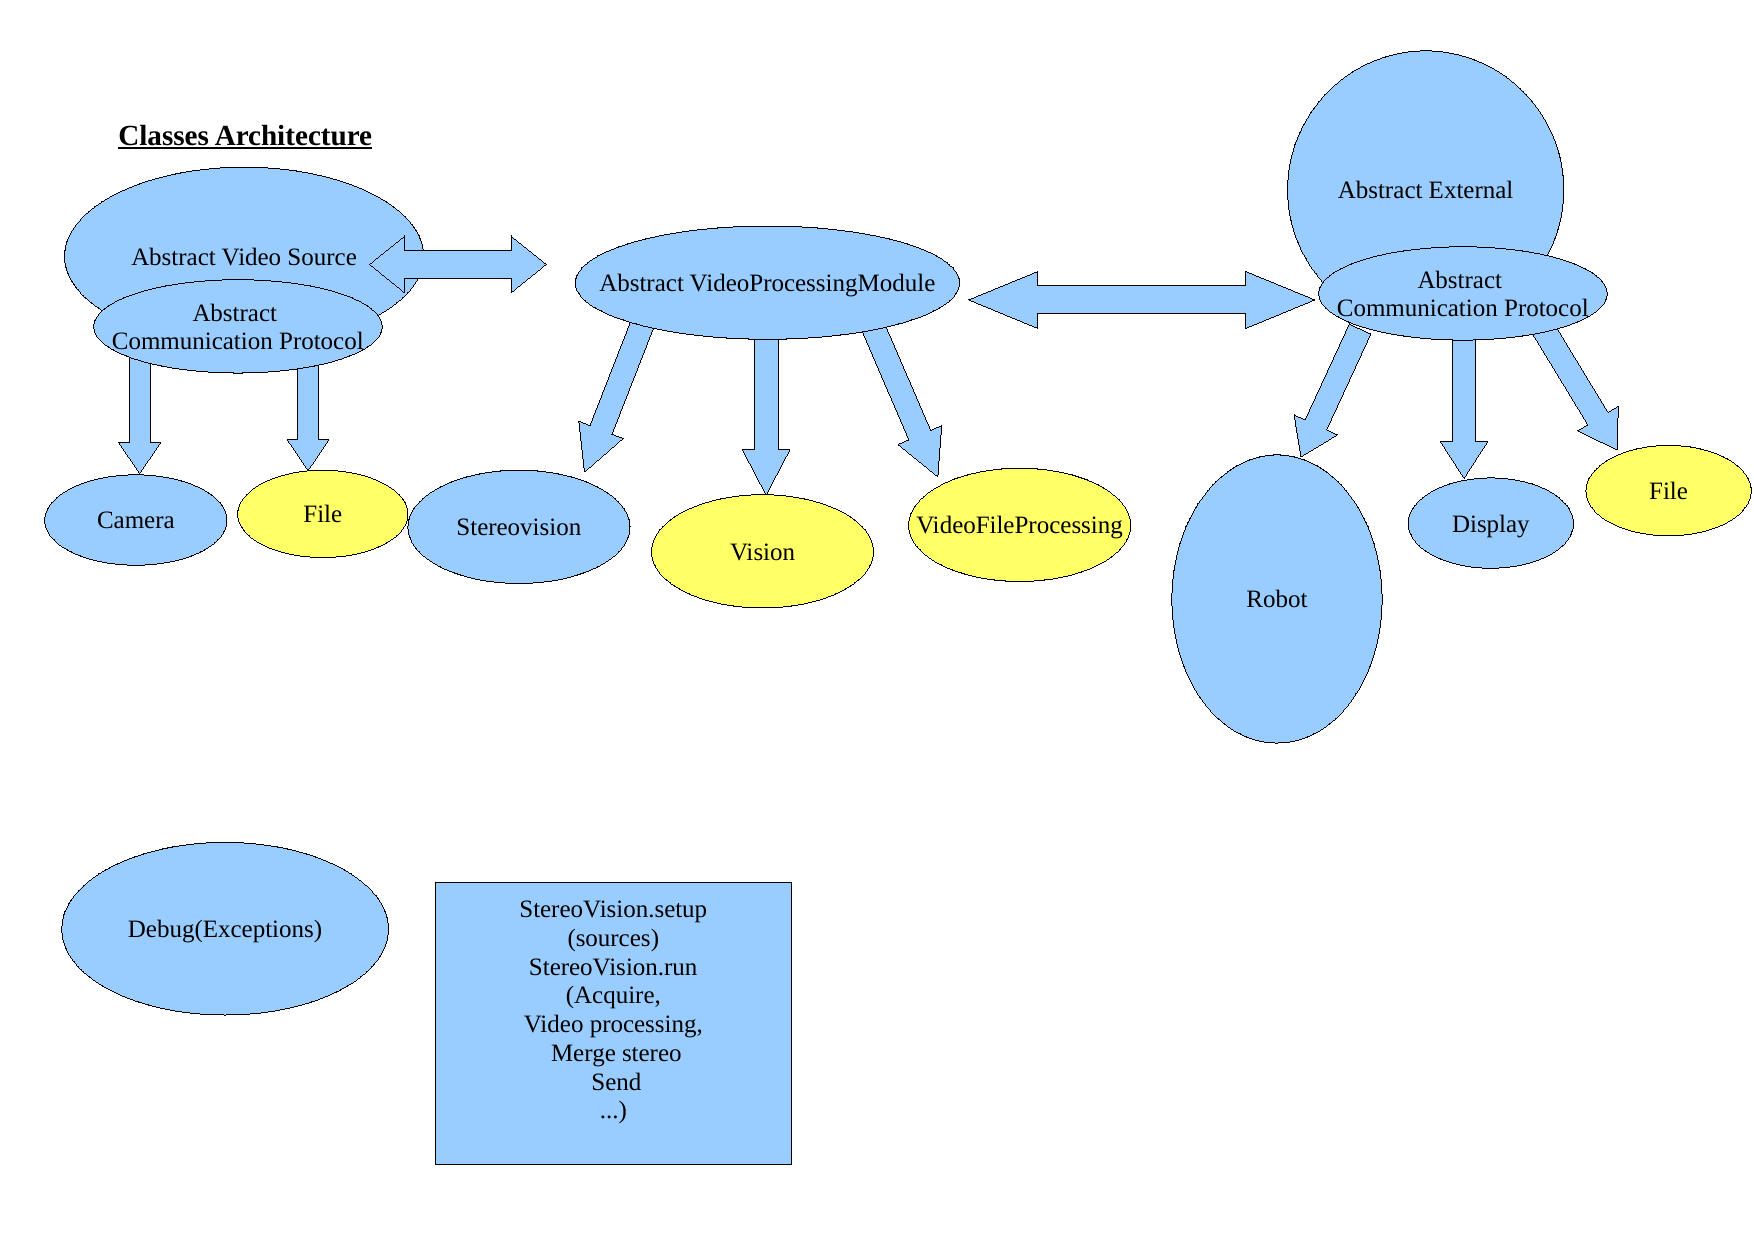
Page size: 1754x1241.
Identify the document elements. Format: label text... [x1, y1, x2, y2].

text [1545, 118, 1636, 152]
text Classes Architecture [118, 118, 1306, 152]
